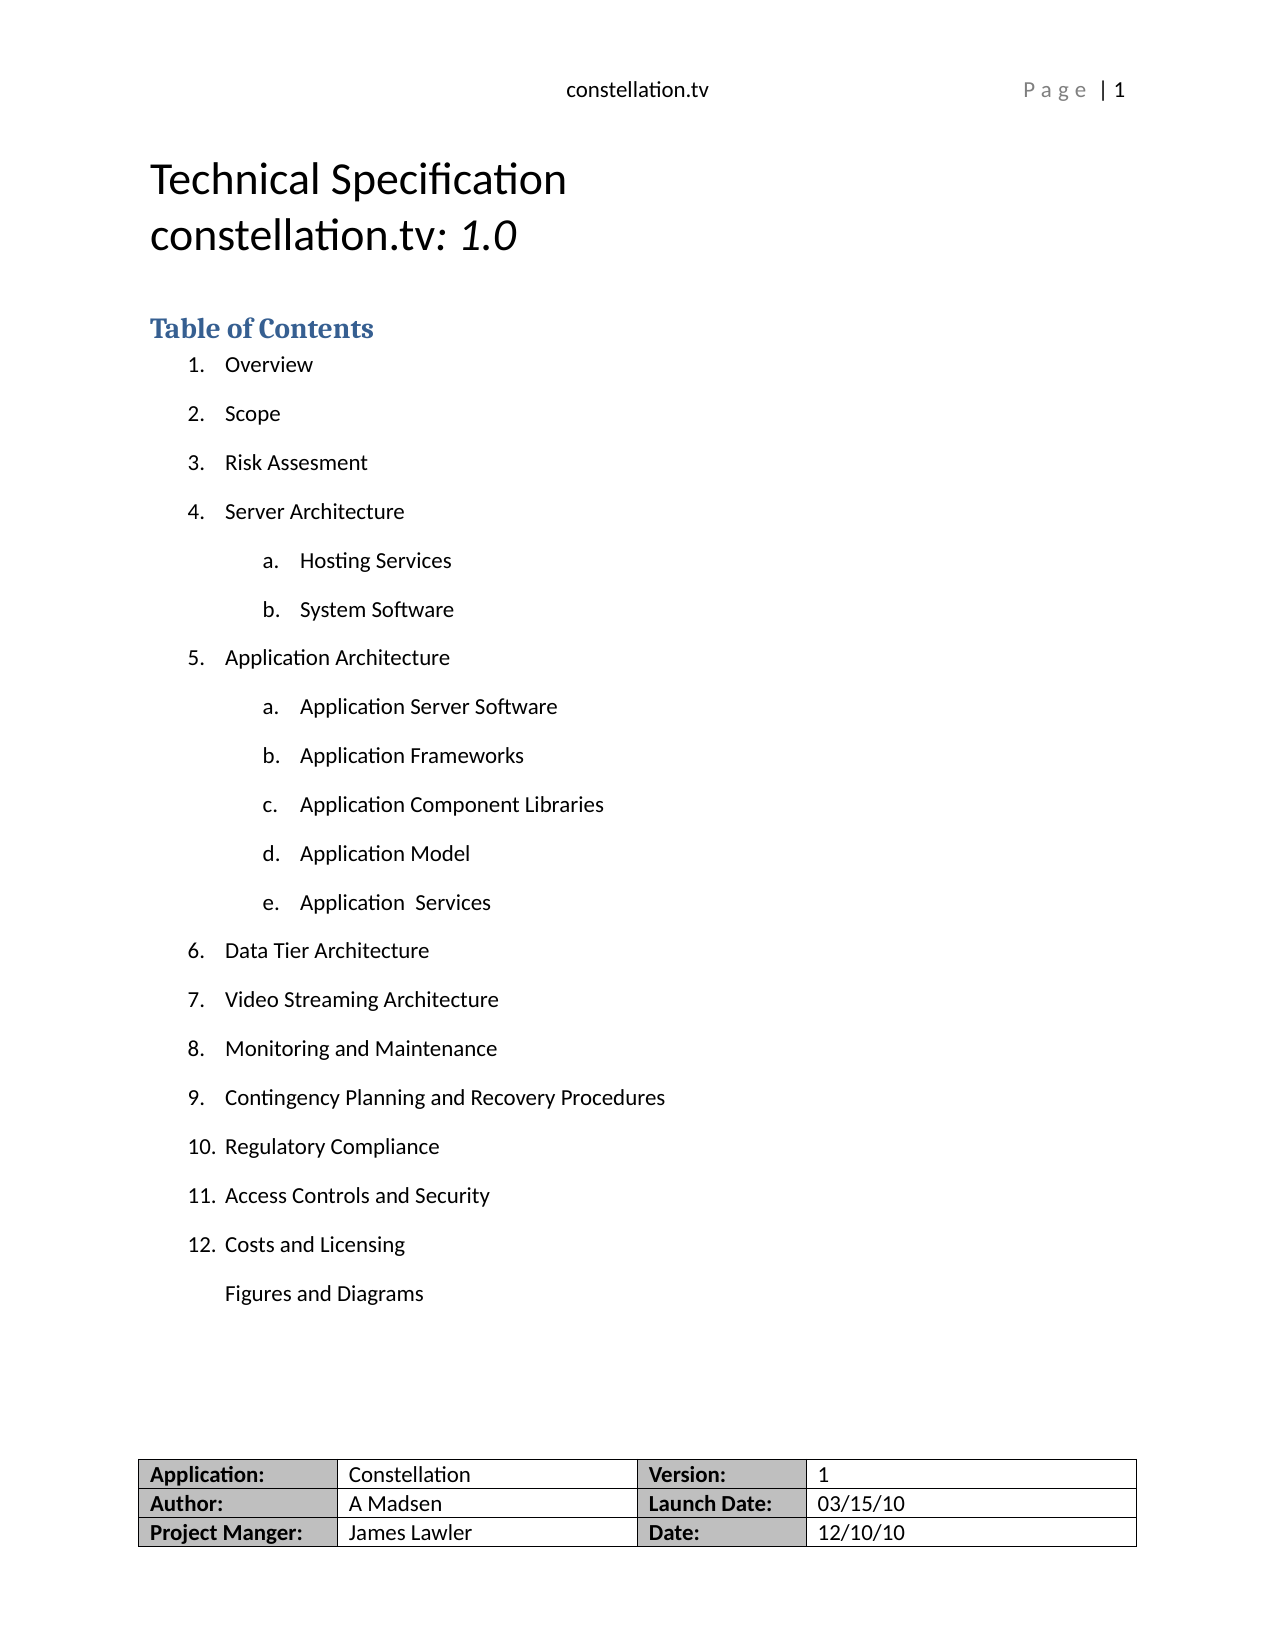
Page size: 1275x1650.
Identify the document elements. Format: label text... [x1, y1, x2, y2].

list Figures and Diagrams [187, 1279, 1125, 1307]
subtitle Table of Contents [150, 312, 1125, 345]
list Application Server Software [262, 692, 1125, 720]
list Overview [187, 350, 1125, 378]
list System Software [262, 595, 1125, 623]
list Video Streaming Architecture [187, 986, 1125, 1013]
text Technical Specification constellation.tv: 1.0 [150, 150, 1125, 262]
list Regulatory Compliance [187, 1132, 1125, 1160]
list Application Architecture [187, 643, 1125, 672]
list Application Frameworks [262, 741, 1125, 769]
list Application Services [262, 888, 1125, 916]
list Risk Assesment [187, 448, 1125, 476]
list Hosting Services [262, 546, 1125, 574]
list Scope [187, 399, 1125, 427]
list Application Component Libraries [262, 790, 1125, 818]
list Application Model [262, 839, 1125, 867]
list Access Controls and Security [187, 1181, 1125, 1209]
list Data Tier Architecture [187, 937, 1125, 965]
list Monitoring and Maintenance [187, 1034, 1125, 1062]
list Costs and Licensing [187, 1230, 1125, 1258]
list Contingency Planning and Recovery Procedures [187, 1083, 1125, 1111]
list Server Architecture [187, 497, 1125, 525]
